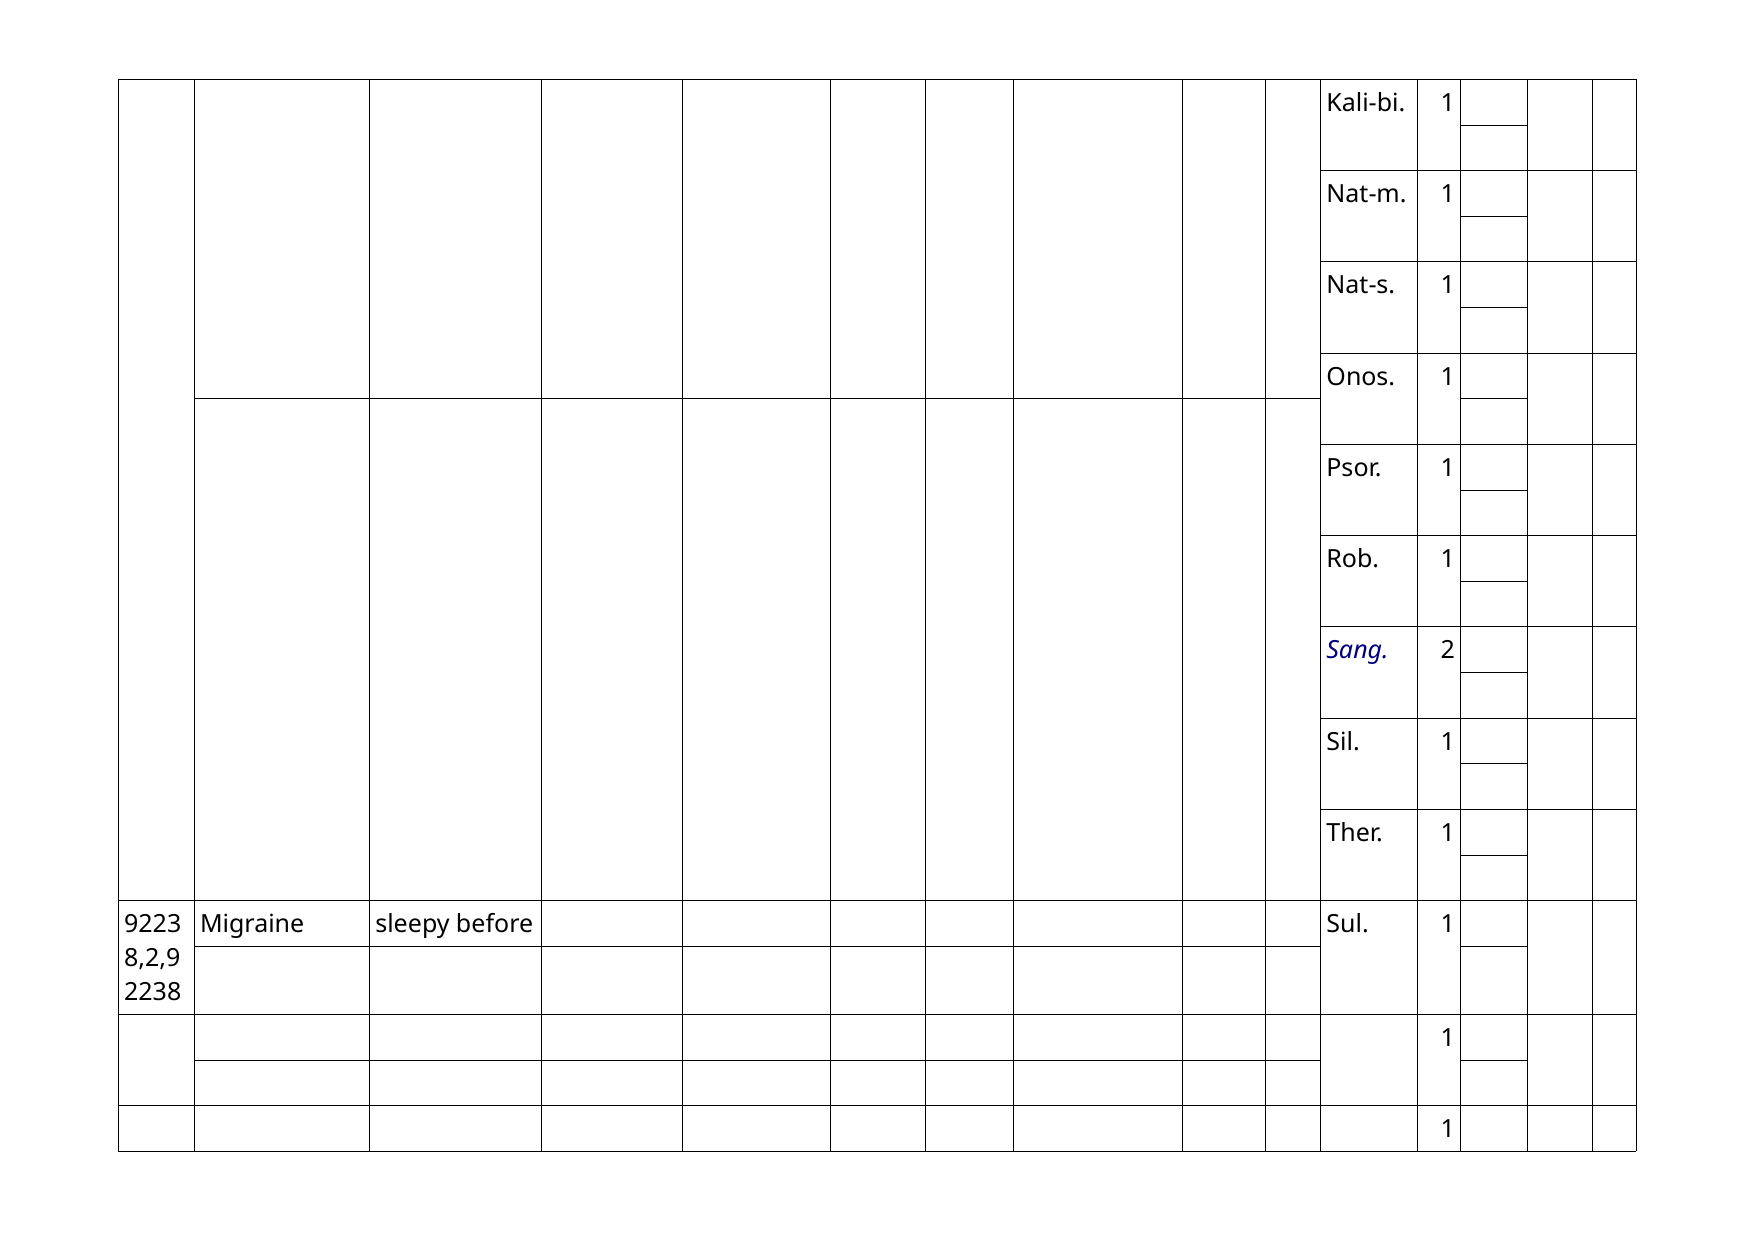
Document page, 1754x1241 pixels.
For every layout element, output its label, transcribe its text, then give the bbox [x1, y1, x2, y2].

table_cell [926, 901, 1013, 946]
table_cell [1461, 627, 1527, 672]
table_cell [1528, 627, 1592, 718]
table_cell [683, 399, 830, 900]
table_cell [1593, 1015, 1636, 1105]
table_cell [1183, 1061, 1265, 1105]
table_cell [1528, 901, 1592, 1014]
table_cell 1 [1418, 80, 1460, 170]
table_cell [119, 1106, 194, 1151]
table_cell 1 [1418, 262, 1460, 353]
table_cell [1014, 947, 1182, 1014]
table_cell [1528, 262, 1592, 353]
table_cell [370, 947, 541, 1014]
table_cell [1461, 80, 1527, 124]
table_cell sleepy before [370, 901, 541, 946]
table_cell [683, 1106, 830, 1151]
table_cell [1321, 1015, 1417, 1105]
table_cell Onos. [1321, 354, 1417, 444]
table_cell Ther. [1321, 810, 1417, 900]
table_cell [831, 1106, 925, 1151]
table_cell [1266, 80, 1320, 398]
table_cell [1593, 719, 1636, 809]
table_cell [542, 1106, 682, 1151]
table_cell [1528, 810, 1592, 900]
table_cell [370, 1106, 541, 1151]
table_cell [1183, 80, 1265, 398]
table_cell [1014, 80, 1182, 398]
table_cell [1593, 445, 1636, 535]
table_cell [1593, 262, 1636, 353]
table_cell [195, 947, 369, 1014]
table_cell [1528, 445, 1592, 535]
table_cell [1183, 399, 1265, 900]
table_cell [1461, 1106, 1527, 1151]
table_cell [1528, 1106, 1592, 1151]
table_cell [831, 1061, 925, 1105]
table_cell [195, 80, 369, 398]
table_cell [1461, 445, 1527, 489]
table_cell 1 [1418, 171, 1460, 261]
table_cell [1461, 947, 1527, 1014]
table_cell [195, 399, 369, 900]
table_cell Sil. [1321, 719, 1417, 809]
table_cell [542, 80, 682, 398]
table_cell [1528, 536, 1592, 626]
table_cell [1014, 1015, 1182, 1059]
table_cell [1528, 80, 1592, 170]
table_cell [926, 1061, 1013, 1105]
table_cell [542, 947, 682, 1014]
table_cell [370, 1061, 541, 1105]
table_cell [926, 1106, 1013, 1151]
table_cell [1183, 1106, 1265, 1151]
table_cell Nat-s. [1321, 262, 1417, 353]
table_cell [195, 1015, 369, 1059]
table_cell [1461, 810, 1527, 854]
table_cell Psor. [1321, 445, 1417, 535]
table_cell [1183, 901, 1265, 946]
table_cell [683, 1061, 830, 1105]
table_cell Kali-bi. [1321, 80, 1417, 170]
table_cell [926, 1015, 1013, 1059]
table_cell [1461, 354, 1527, 398]
table_cell [542, 901, 682, 946]
table_cell [1593, 1106, 1636, 1151]
table_cell [195, 1061, 369, 1105]
table_cell [1183, 947, 1265, 1014]
table_cell [370, 399, 541, 900]
table_cell [1014, 1061, 1182, 1105]
table_cell 1 [1418, 1015, 1460, 1105]
table_cell [1461, 308, 1527, 353]
table_cell [1266, 947, 1320, 1014]
table_cell [831, 399, 925, 900]
table_cell [1528, 1015, 1592, 1105]
table_cell [1461, 262, 1527, 307]
table_cell [119, 1015, 194, 1105]
table_cell [1461, 1015, 1527, 1059]
table_cell 92238,2,92238 [119, 901, 194, 1014]
table_cell [1461, 399, 1527, 444]
table_cell [926, 399, 1013, 900]
table_cell [542, 1061, 682, 1105]
table_cell [1266, 1061, 1320, 1105]
table_cell [1183, 1015, 1265, 1059]
table_cell 2 [1418, 627, 1460, 718]
table_cell [1461, 126, 1527, 170]
table_cell [370, 1015, 541, 1059]
table_cell [1461, 1061, 1527, 1105]
table_cell [1266, 399, 1320, 900]
table_cell [119, 80, 194, 900]
table_cell [1528, 354, 1592, 444]
table_cell [542, 399, 682, 900]
table_cell 1 [1418, 536, 1460, 626]
table_cell [1461, 217, 1527, 261]
table_cell [926, 947, 1013, 1014]
table_cell [831, 1015, 925, 1059]
table_cell [1593, 901, 1636, 1014]
table_cell [1014, 901, 1182, 946]
table_cell [683, 947, 830, 1014]
table_cell [683, 80, 830, 398]
table_cell [1461, 491, 1527, 535]
table_cell [1528, 171, 1592, 261]
table_cell [1461, 856, 1527, 900]
table_cell [1593, 810, 1636, 900]
table_cell 1 [1418, 1106, 1460, 1151]
table_cell [542, 1015, 682, 1059]
table_cell 1 [1418, 445, 1460, 535]
table_cell 1 [1418, 901, 1460, 1014]
table_cell [1266, 1015, 1320, 1059]
table_cell [926, 80, 1013, 398]
table_cell [1266, 1106, 1320, 1151]
table_cell [1461, 582, 1527, 626]
table_cell [831, 901, 925, 946]
table_cell 1 [1418, 810, 1460, 900]
table_cell Nat-m. [1321, 171, 1417, 261]
table_cell [1593, 627, 1636, 718]
table_cell 1 [1418, 354, 1460, 444]
table_cell [1266, 901, 1320, 946]
table_cell Rob. [1321, 536, 1417, 626]
table_cell [1593, 171, 1636, 261]
table_cell [1461, 719, 1527, 763]
table_cell Migraine [195, 901, 369, 946]
table_cell Sang. [1321, 627, 1417, 718]
table_cell [195, 1106, 369, 1151]
table_cell 1 [1418, 719, 1460, 809]
table_cell [1593, 80, 1636, 170]
table_cell [1461, 764, 1527, 809]
table_cell Sul. [1321, 901, 1417, 1014]
table_cell [1461, 171, 1527, 216]
table_cell [1528, 719, 1592, 809]
table_cell [1014, 1106, 1182, 1151]
table_cell [1461, 536, 1527, 581]
table_cell [1593, 536, 1636, 626]
table_cell [683, 901, 830, 946]
table_cell [831, 947, 925, 1014]
table_cell [1014, 399, 1182, 900]
table_cell [1321, 1106, 1417, 1151]
table_cell [1461, 673, 1527, 718]
table_cell [683, 1015, 830, 1059]
table_cell [370, 80, 541, 398]
table_cell [1593, 354, 1636, 444]
table_cell [1461, 901, 1527, 946]
table_cell [831, 80, 925, 398]
